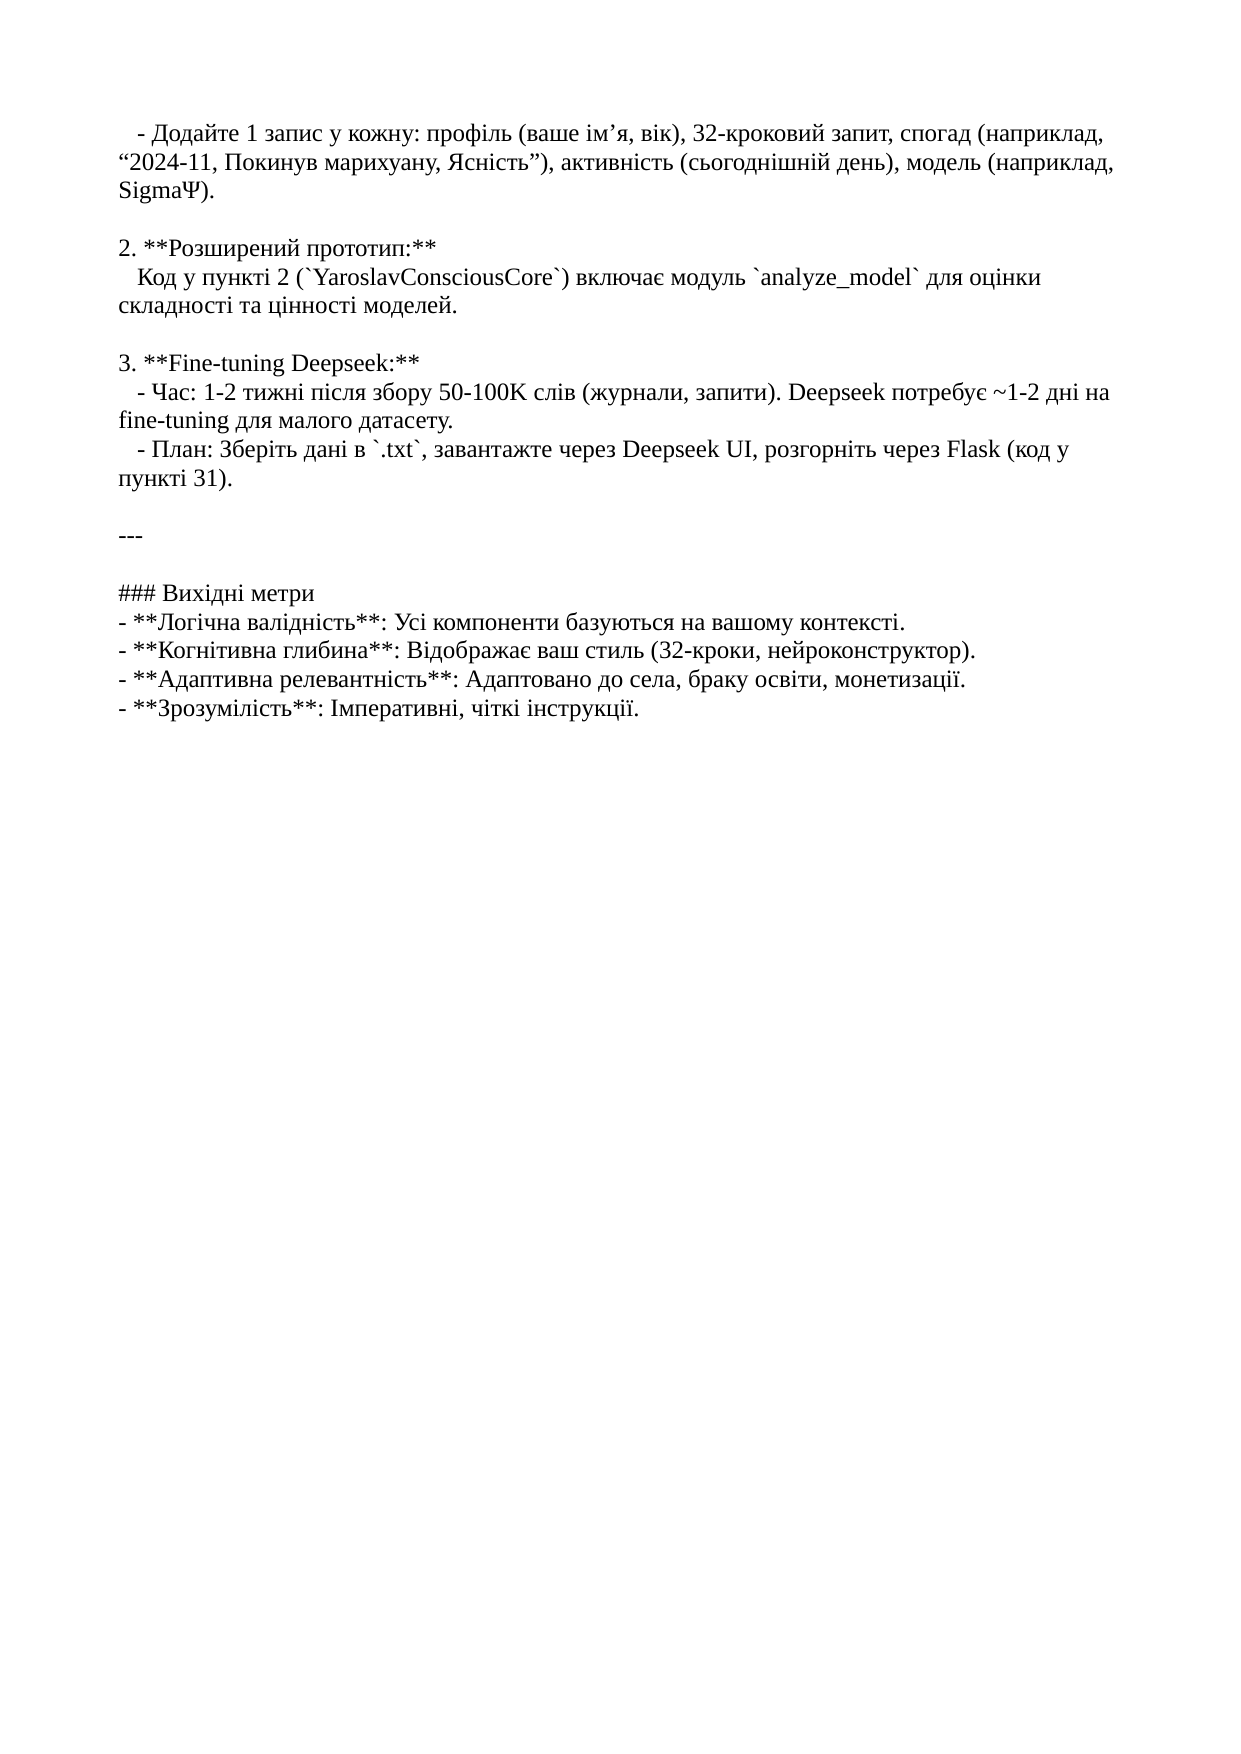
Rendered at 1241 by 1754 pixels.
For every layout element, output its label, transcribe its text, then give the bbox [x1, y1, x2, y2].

text --- [118, 521, 1122, 549]
text 3. **Fine-tuning Deepseek:** [118, 348, 1122, 377]
text - **Логічна валідність**: Усі компоненти базуються на вашому контексті. [118, 607, 1122, 636]
text ### Вихідні метри [118, 578, 1122, 607]
text - Додайте 1 запис у кожну: профіль (ваше ім’я, вік), 32-кроковий запит, спогад (наприклад, “2024-11, Покинув марихуану, Ясність”), активність (сьогоднішній день), модель (наприклад, SigmaΨ). [118, 118, 1122, 204]
text - **Адаптивна релевантність**: Адаптовано до села, браку освіти, монетизації. [118, 664, 1122, 693]
text - План: Зберіть дані в `.txt`, завантажте через Deepseek UI, розгорніть через Flask (код у пункті 31). [118, 434, 1122, 492]
text - Час: 1-2 тижні після збору 50-100K слів (журнали, запити). Deepseek потребує ~1-2 дні на fine-tuning для малого датасету. [118, 377, 1122, 434]
text 2. **Розширений прототип:** [118, 233, 1122, 262]
text Код у пункті 2 (`YaroslavConsciousCore`) включає модуль `analyze_model` для оцінки складності та цінності моделей. [118, 262, 1122, 319]
text - **Когнітивна глибина**: Відображає ваш стиль (32-кроки, нейроконструктор). [118, 636, 1122, 664]
text - **Зрозумілість**: Імперативні, чіткі інструкції. [118, 693, 1122, 722]
